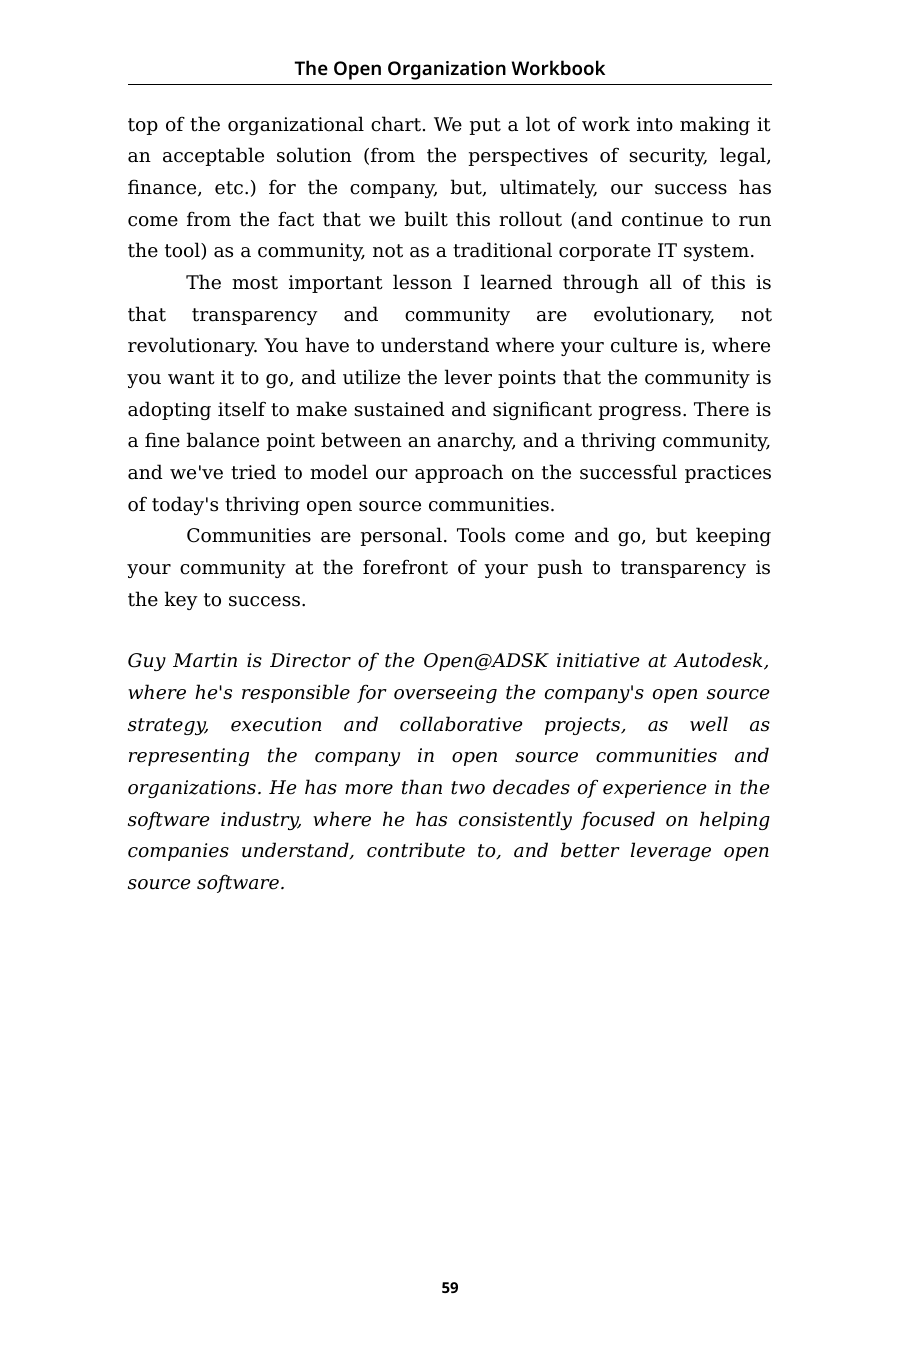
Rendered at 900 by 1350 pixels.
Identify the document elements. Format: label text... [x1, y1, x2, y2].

text top of the organizational chart. We put a lot of work into making it an acceptable solution (from the perspectives of security, legal, finance, etc.) for the company, but, ultimately, our success has come from the fact that we built this rollout (and continue to run the tool) as a community, not as a traditional corporate IT system. [127, 114, 772, 262]
text Communities are personal. Tools come and go, but keeping your community at the forefront of your push to transparency is the key to success. [127, 526, 772, 611]
text Guy Martin is Director of the Open@ADSK initiative at Autodesk, where he's responsible for overseeing the company's open source strategy, execution and collaborative projects, as well as representing the company in open source communities and organizations. He has more than two decades of experience in the software industry, where he has consistently focused on helping companies understand, contribute to, and better leverage open source software. [127, 651, 772, 894]
text The most important lesson I learned through all of this is that transparency and community are evolutionary, not revolutionary. You have to understand where your culture is, where you want it to go, and utilize the lever points that the community is adopting itself to make sustained and significant progress. There is a fine balance point between an anarchy, and a thriving community, and we've tried to model our approach on the successful practices of today's thriving open source communities. [127, 272, 772, 516]
